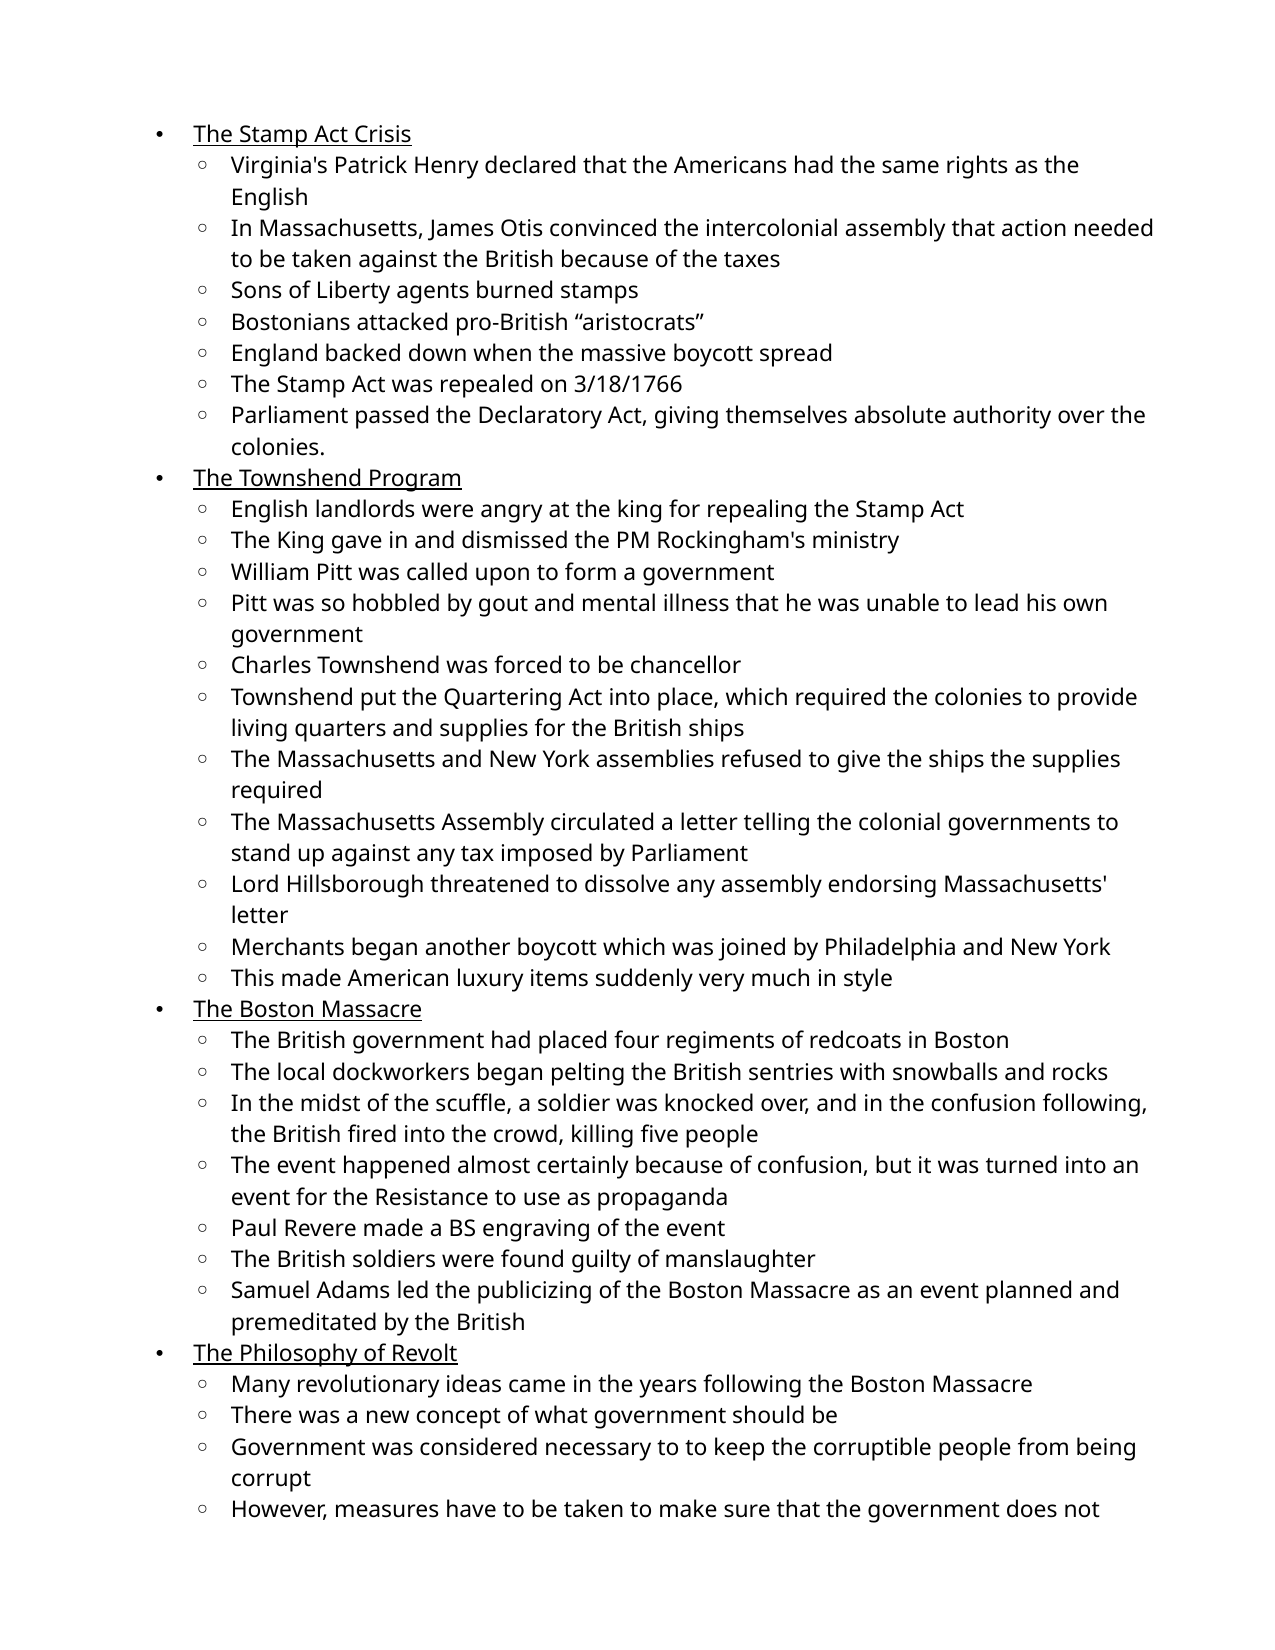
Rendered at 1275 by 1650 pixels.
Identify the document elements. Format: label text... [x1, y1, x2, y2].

list The event happened almost certainly because of confusion, but it was turned into an event for the Resistance to use as propaganda [193, 1149, 1157, 1212]
list The Stamp Act was repealed on 3/18/1766 [193, 368, 1157, 399]
list The Massachusetts Assembly circulated a letter telling the colonial governments to stand up against any tax imposed by Parliament [193, 806, 1157, 868]
list There was a new concept of what government should be [193, 1399, 1157, 1431]
list The Stamp Act Crisis [156, 118, 1157, 149]
list The British government had placed four regiments of redcoats in Boston [193, 1024, 1157, 1056]
list In the midst of the scuffle, a soldier was knocked over, and in the confusion following, the British fired into the crowd, killing five people [193, 1087, 1157, 1149]
list Parliament passed the Declaratory Act, giving themselves absolute authority over the colonies. [193, 399, 1157, 462]
list However, measures have to be taken to make sure that the government does not [193, 1493, 1157, 1524]
list Sons of Liberty agents burned stamps [193, 274, 1157, 306]
list Charles Townshend was forced to be chancellor [193, 649, 1157, 681]
list Merchants began another boycott which was joined by Philadelphia and New York [193, 931, 1157, 962]
list William Pitt was called upon to form a government [193, 556, 1157, 587]
list Many revolutionary ideas came in the years following the Boston Massacre [193, 1368, 1157, 1399]
list This made American luxury items suddenly very much in style [193, 962, 1157, 993]
list England backed down when the massive boycott spread [193, 337, 1157, 368]
list The Philosophy of Revolt [156, 1337, 1157, 1368]
list The Boston Massacre [156, 993, 1157, 1024]
list Pitt was so hobbled by gout and mental illness that he was unable to lead his own government [193, 587, 1157, 649]
list Bostonians attacked pro-British “aristocrats” [193, 306, 1157, 337]
list The King gave in and dismissed the PM Rockingham's ministry [193, 524, 1157, 556]
list The Townshend Program [156, 462, 1157, 493]
list The British soldiers were found guilty of manslaughter [193, 1243, 1157, 1274]
list Virginia's Patrick Henry declared that the Americans had the same rights as the English [193, 149, 1157, 212]
list Samuel Adams led the publicizing of the Boston Massacre as an event planned and premeditated by the British [193, 1274, 1157, 1337]
list In Massachusetts, James Otis convinced the intercolonial assembly that action needed to be taken against the British because of the taxes [193, 212, 1157, 274]
list The local dockworkers began pelting the British sentries with snowballs and rocks [193, 1056, 1157, 1087]
list Paul Revere made a BS engraving of the event [193, 1212, 1157, 1243]
list The Massachusetts and New York assemblies refused to give the ships the supplies required [193, 743, 1157, 806]
list Government was considered necessary to to keep the corruptible people from being corrupt [193, 1431, 1157, 1493]
list Townshend put the Quartering Act into place, which required the colonies to provide living quarters and supplies for the British ships [193, 681, 1157, 743]
list English landlords were angry at the king for repealing the Stamp Act [193, 493, 1157, 524]
list Lord Hillsborough threatened to dissolve any assembly endorsing Massachusetts' letter [193, 868, 1157, 931]
